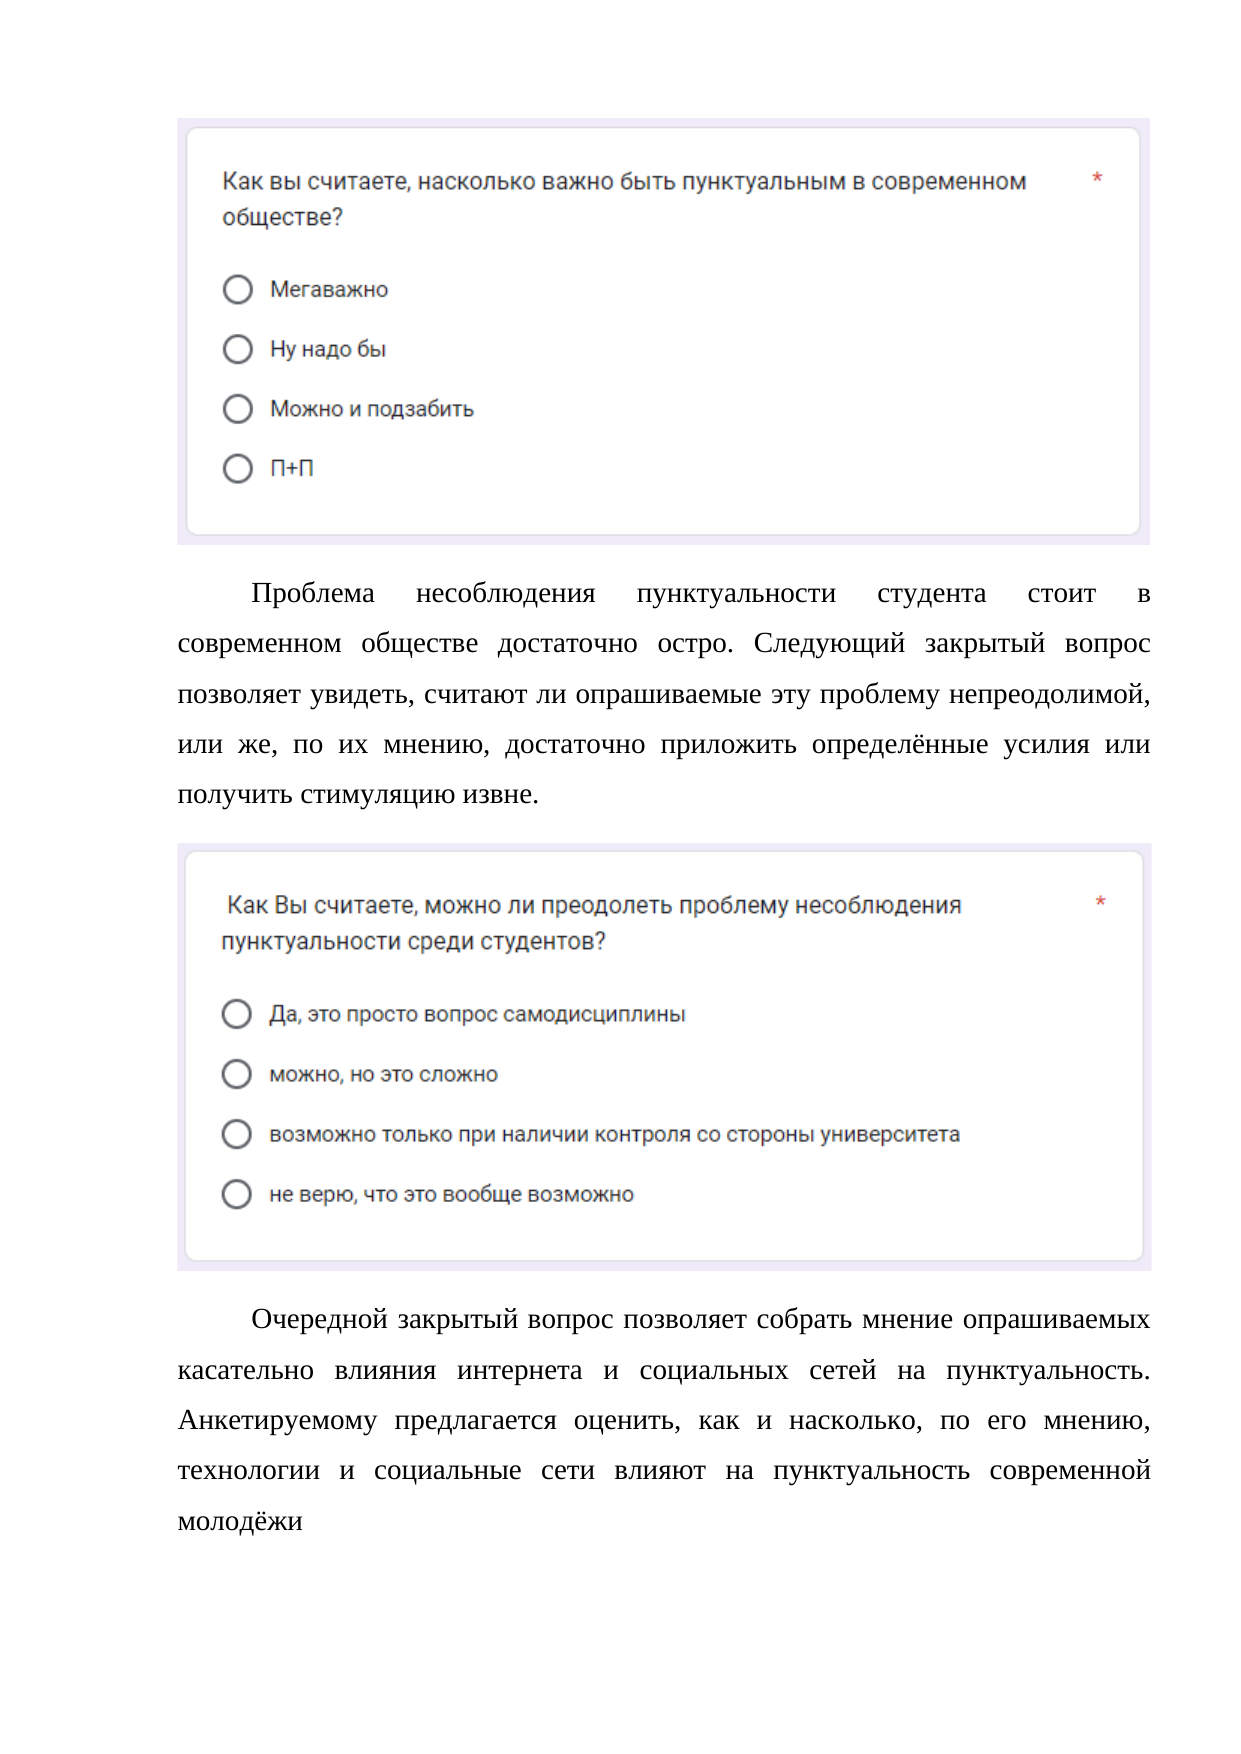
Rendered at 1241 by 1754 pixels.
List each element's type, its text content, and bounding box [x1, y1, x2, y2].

text Проблема несоблюдения пунктуальности студента стоит в современном обществе достаточно остро. Следующий закрытый вопрос позволяет увидеть, считают ли опрашиваемые эту проблему непреодолимой, или же, по их мнению, достаточно приложить определённые усилия или получить стимуляцию извне. [177, 575, 1152, 810]
picture [177, 118, 1150, 545]
text Очередной закрытый вопрос позволяет собрать мнение опрашиваемых касательно влияния интернета и социальных сетей на пунктуальность. Анкетируемому предлагается оценить, как и насколько, по его мнению, технологии и социальные сети влияют на пунктуальность современной молодёжи [177, 1301, 1152, 1536]
picture [177, 843, 1152, 1271]
